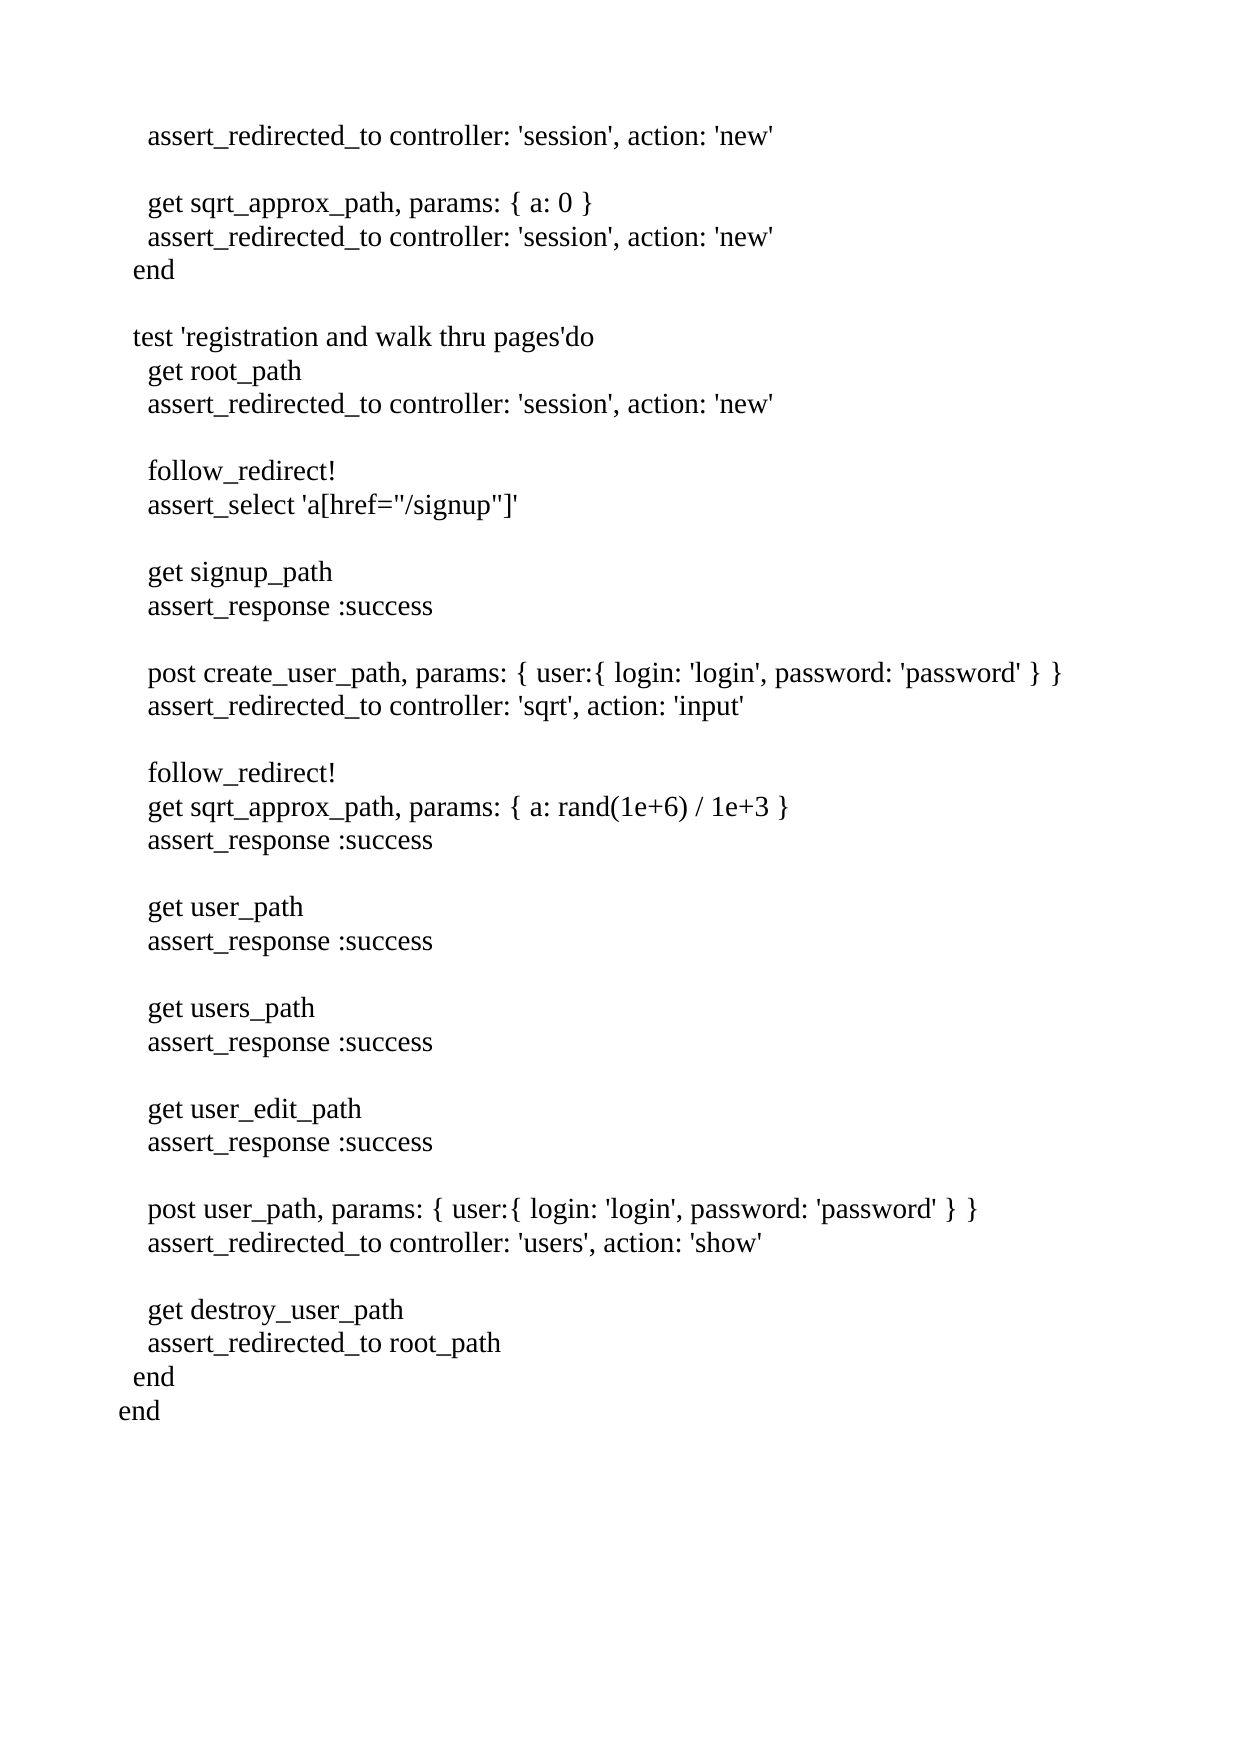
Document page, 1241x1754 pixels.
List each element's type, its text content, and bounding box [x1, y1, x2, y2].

text assert_redirected_to controller: 'session', action: 'new' [118, 118, 1122, 152]
text end [118, 1393, 1122, 1426]
text post create_user_path, params: { user:{ login: 'login', password: 'password' } } [118, 655, 1122, 688]
text post user_path, params: { user:{ login: 'login', password: 'password' } } [118, 1191, 1122, 1225]
text get user_path [118, 889, 1122, 923]
text assert_response :success [118, 923, 1122, 957]
text get sqrt_approx_path, params: { a: rand(1e+6) / 1e+3 } [118, 789, 1122, 822]
text get sqrt_approx_path, params: { a: 0 } [118, 185, 1122, 219]
text get users_path [118, 990, 1122, 1024]
text assert_response :success [118, 588, 1122, 621]
text assert_response :success [118, 1024, 1122, 1057]
text assert_redirected_to controller: 'users', action: 'show' [118, 1225, 1122, 1258]
text end [118, 252, 1122, 286]
text get signup_path [118, 554, 1122, 588]
text assert_redirected_to controller: 'session', action: 'new' [118, 219, 1122, 252]
text follow_redirect! [118, 755, 1122, 789]
text get destroy_user_path [118, 1292, 1122, 1326]
text follow_redirect! [118, 453, 1122, 487]
text assert_response :success [118, 1124, 1122, 1158]
text test 'registration and walk thru pages'do [118, 319, 1122, 353]
text assert_redirected_to controller: 'session', action: 'new' [118, 386, 1122, 420]
text assert_select 'a[href="/signup"]' [118, 487, 1122, 521]
text assert_response :success [118, 822, 1122, 856]
text get root_path [118, 353, 1122, 386]
text get user_edit_path [118, 1091, 1122, 1124]
text end [118, 1359, 1122, 1393]
text assert_redirected_to root_path [118, 1326, 1122, 1359]
text assert_redirected_to controller: 'sqrt', action: 'input' [118, 688, 1122, 722]
